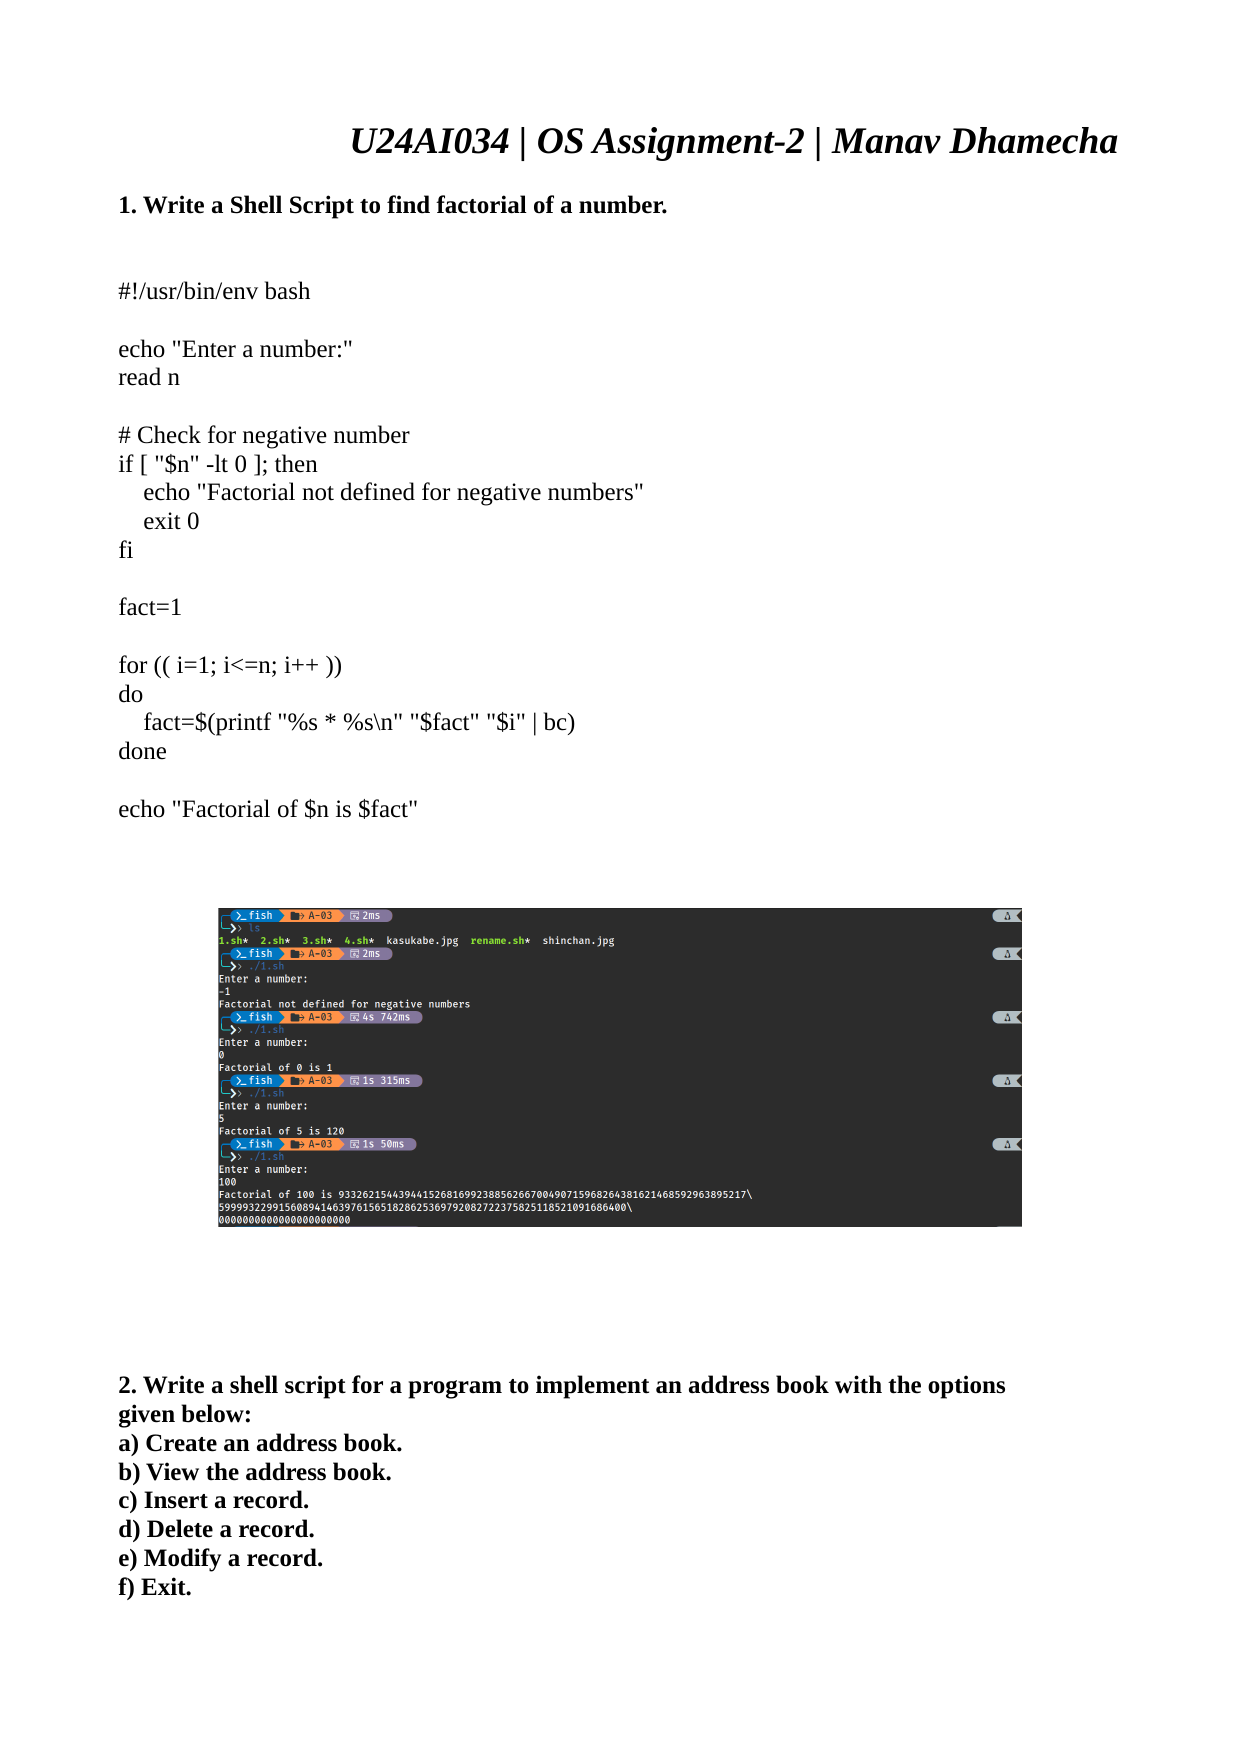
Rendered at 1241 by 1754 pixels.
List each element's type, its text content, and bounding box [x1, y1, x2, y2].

text fact=$(printf "%s * %s\n" "$fact" "$i" | bc) [118, 707, 1122, 736]
text 1. Write a Shell Script to find factorial of a number. [118, 190, 1122, 219]
text echo "Factorial of $n is $fact" [118, 794, 1122, 822]
text f) Exit. [118, 1572, 1122, 1601]
picture [218, 908, 1022, 1227]
text d) Delete a record. [118, 1514, 1122, 1543]
text a) Create an address book. [118, 1428, 1122, 1457]
text e) Modify a record. [118, 1543, 1122, 1572]
text do [118, 679, 1122, 707]
text b) View the address book. [118, 1457, 1122, 1486]
text for (( i=1; i<=n; i++ )) [118, 650, 1122, 679]
text # Check for negative number [118, 420, 1122, 449]
text echo "Enter a number:" [118, 334, 1122, 362]
text exit 0 [118, 506, 1122, 535]
text 2. Write a shell script for a program to implement an address book with the options [118, 1371, 1122, 1399]
text echo "Factorial not defined for negative numbers" [118, 477, 1122, 506]
text fi [118, 535, 1122, 564]
text given below: [118, 1399, 1122, 1428]
text done [118, 736, 1122, 765]
text fact=1 [118, 592, 1122, 621]
text c) Insert a record. [118, 1486, 1122, 1514]
text #!/usr/bin/env bash [118, 276, 1122, 305]
text if [ "$n" -lt 0 ]; then [118, 449, 1122, 477]
text U24AI034 | OS Assignment-2 | Manav Dhamecha [118, 118, 1122, 161]
text read n [118, 362, 1122, 391]
